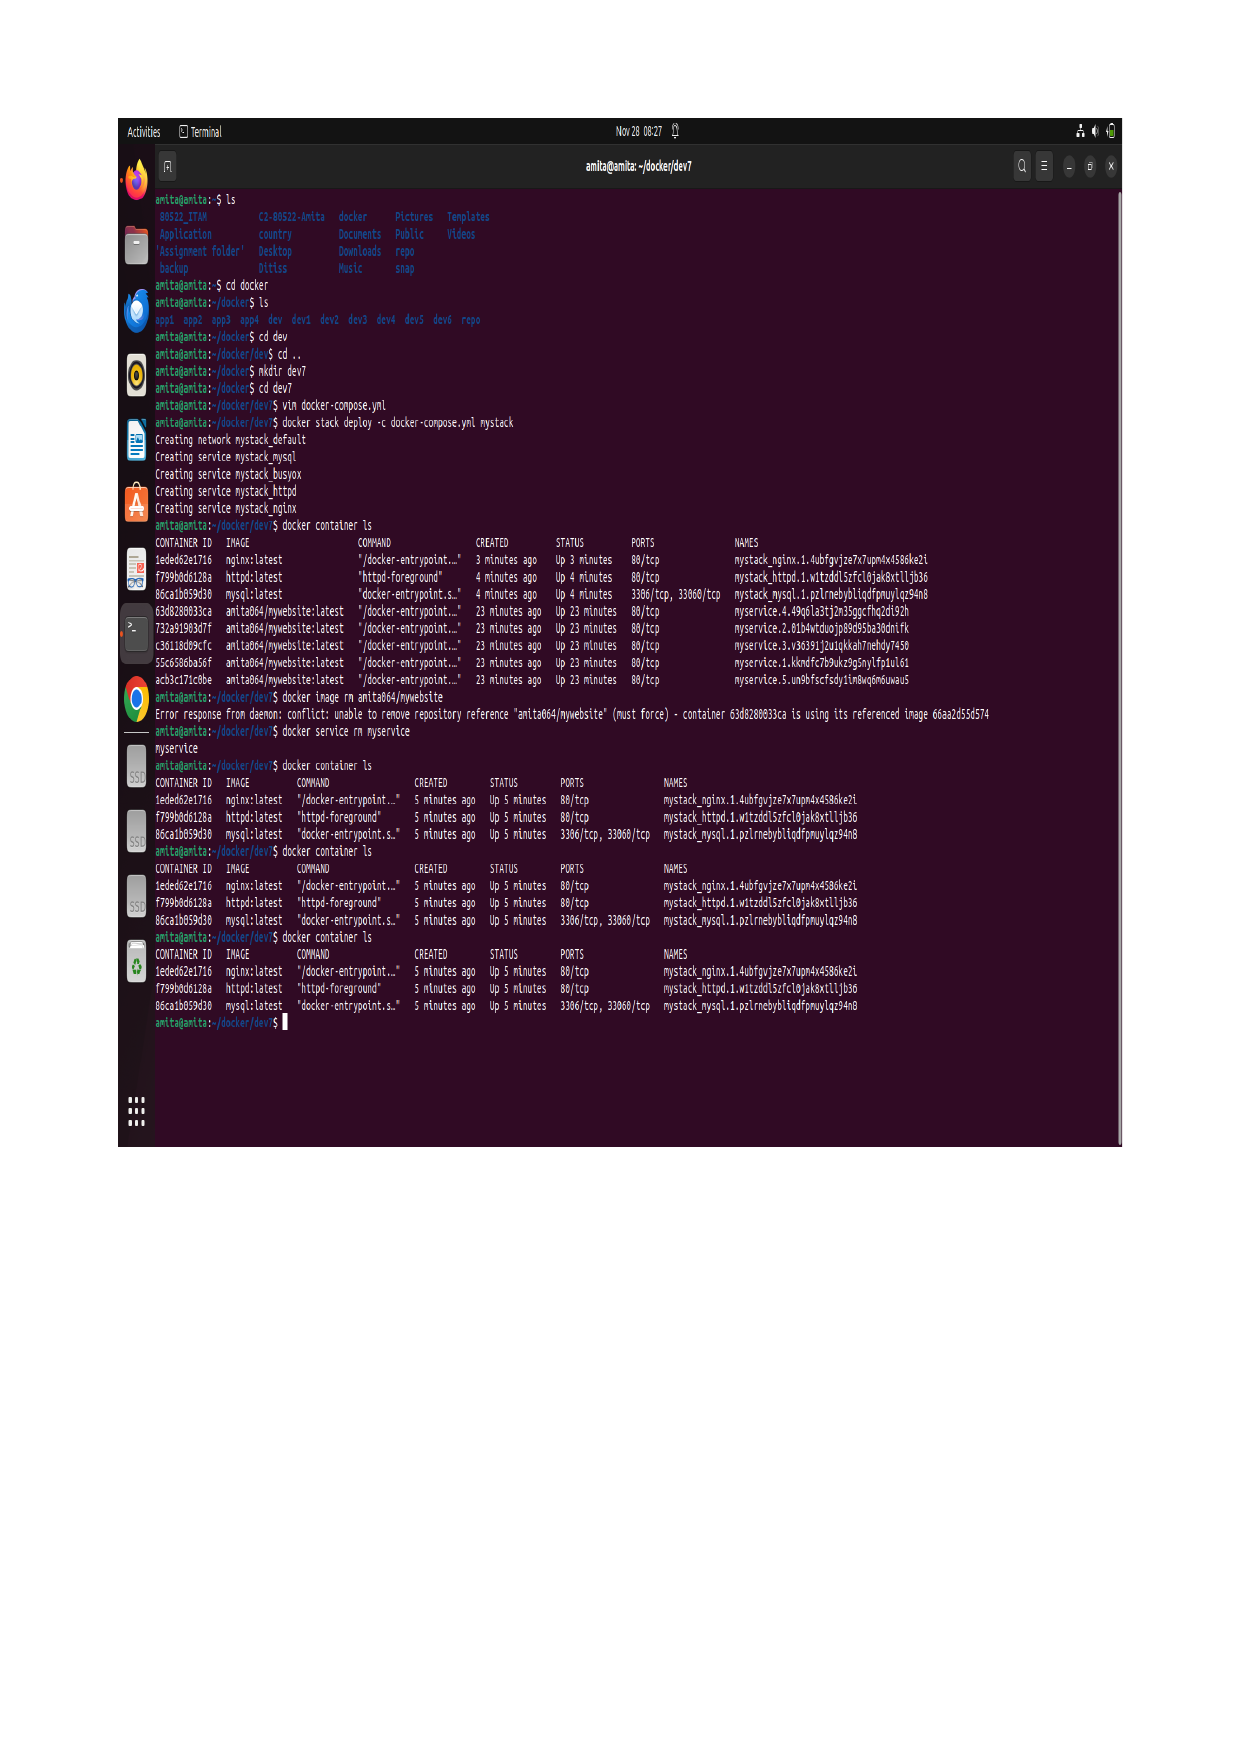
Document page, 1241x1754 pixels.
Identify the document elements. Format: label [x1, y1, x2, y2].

picture [118, 118, 1123, 1147]
